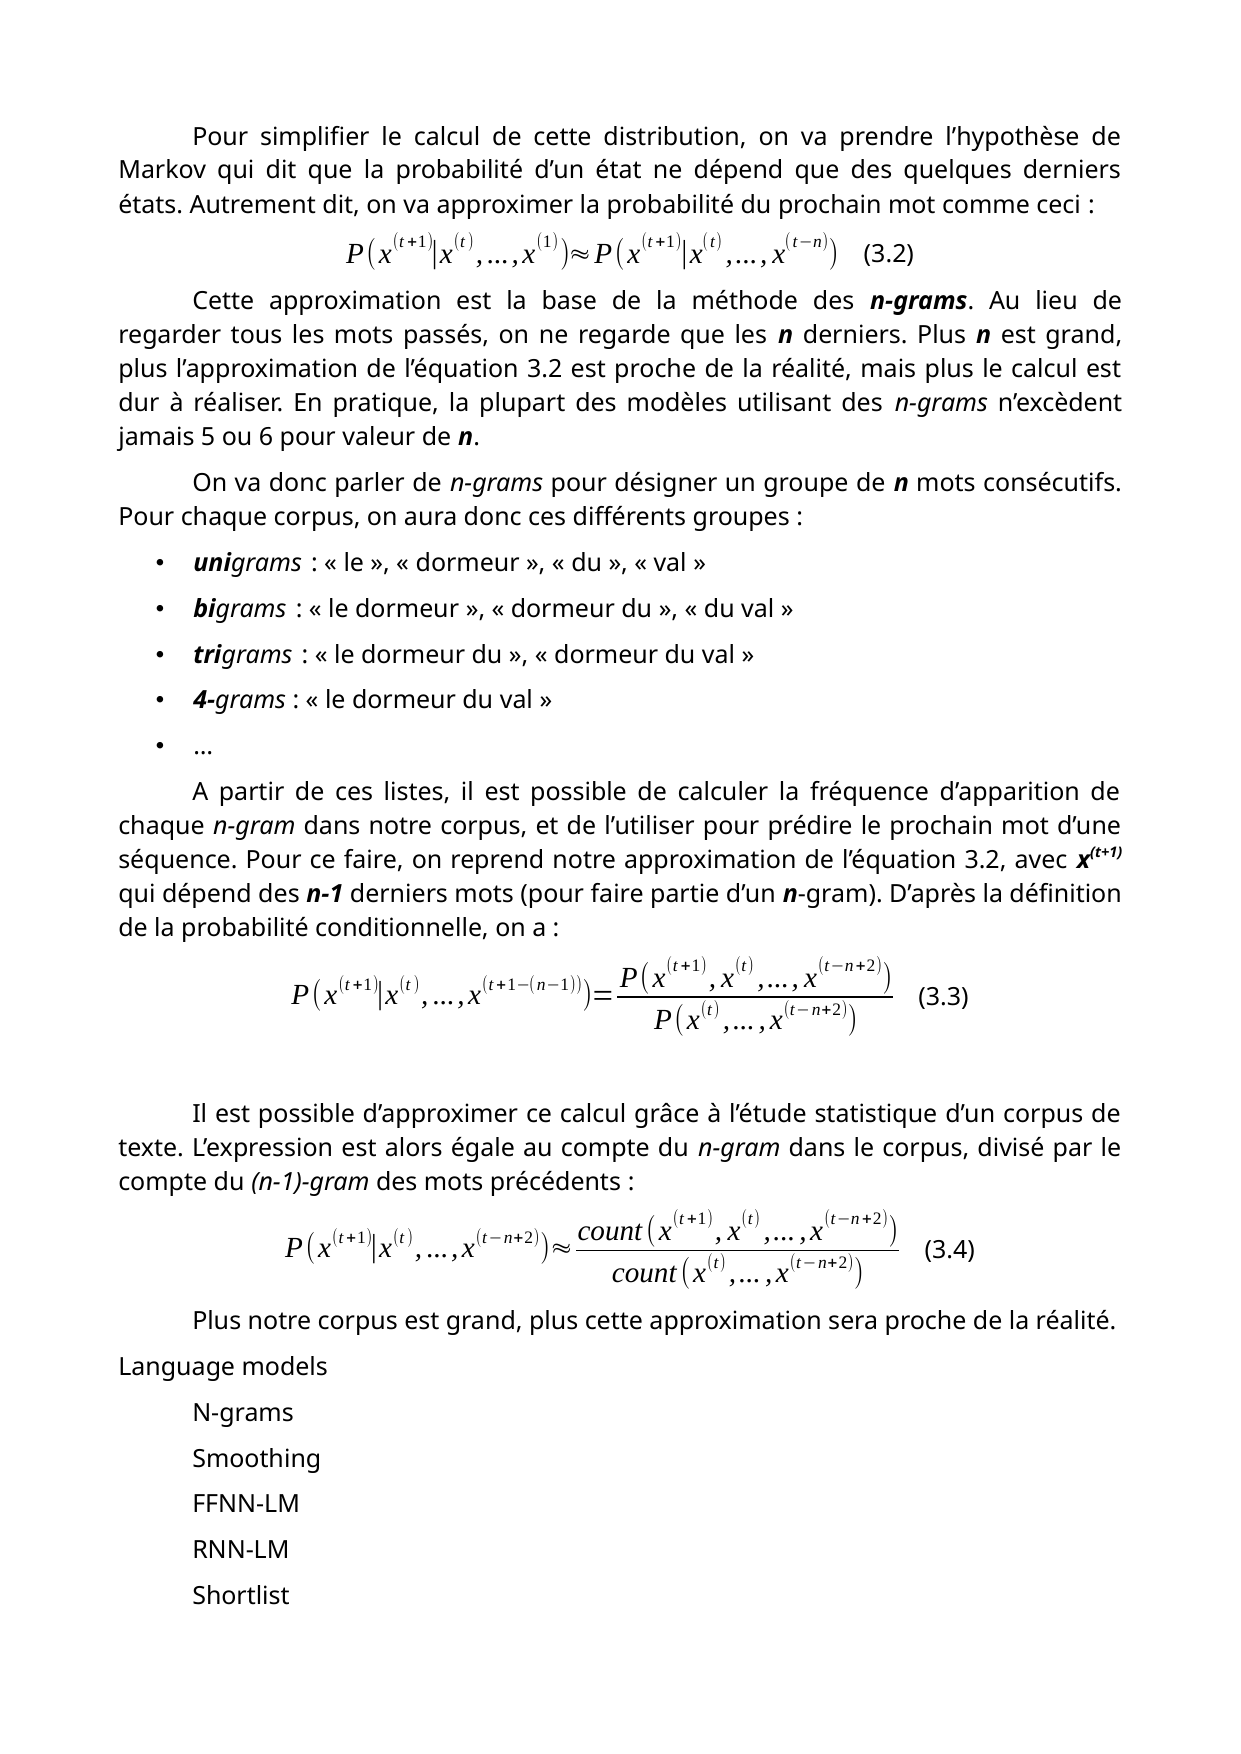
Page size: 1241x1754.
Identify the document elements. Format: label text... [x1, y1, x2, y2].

text (3.4) [118, 1209, 1122, 1291]
text Plus notre corpus est grand, plus cette approximation sera proche de la réalité. [118, 1303, 1122, 1337]
list … [156, 728, 1122, 762]
text (3.2) [118, 232, 1122, 271]
text Cette approximation est la base de la méthode des n-grams. Au lieu de regarder tous les mots passés, on ne regarde que les n derniers. Plus n est grand, plus l’approximation de l’équation 3.2 est proche de la réalité, mais plus le calcul est dur à réaliser. En pratique, la plupart des modèles utilisant des n-grams n’excèdent jamais 5 ou 6 pour valeur de n. [118, 283, 1122, 453]
text Shortlist [118, 1578, 1122, 1612]
list trigrams : « le dormeur du », « dormeur du val » [156, 636, 1122, 670]
text N-grams [118, 1394, 1122, 1428]
text RNN-LM [118, 1532, 1122, 1566]
text On va donc parler de n-grams pour désigner un groupe de n mots consécutifs. Pour chaque corpus, on aura donc ces différents groupes : [118, 465, 1122, 533]
list unigrams : « le », « dormeur », « du », « val » [156, 544, 1122, 579]
text Smoothing [118, 1440, 1122, 1474]
text FFNN-LM [118, 1486, 1122, 1520]
text Pour simplifier le calcul de cette distribution, on va prendre l’hypothèse de Markov qui dit que la probabilité d’un état ne dépend que des quelques derniers états. Autrement dit, on va approximer la probabilité du prochain mot comme ceci : [118, 118, 1122, 220]
list bigrams : « le dormeur », « dormeur du », « du val » [156, 590, 1122, 624]
text A partir de ces listes, il est possible de calculer la fréquence d’apparition de chaque n-gram dans notre corpus, et de l’utiliser pour prédire le prochain mot d’une séquence. Pour ce faire, on reprend notre approximation de l’équation 3.2, avec x(t+1) qui dépend des n-1 derniers mots (pour faire partie d’un n-gram). D’après la définition de la probabilité conditionnelle, on a : [118, 774, 1122, 944]
text (3.3) [118, 956, 1122, 1038]
text Il est possible d’approximer ce calcul grâce à l’étude statistique d’un corpus de texte. L’expression est alors égale au compte du n-gram dans le corpus, divisé par le compte du (n-1)-gram des mots précédents : [118, 1095, 1122, 1197]
list 4-grams : « le dormeur du val » [156, 682, 1122, 716]
text Language models [118, 1348, 1122, 1383]
